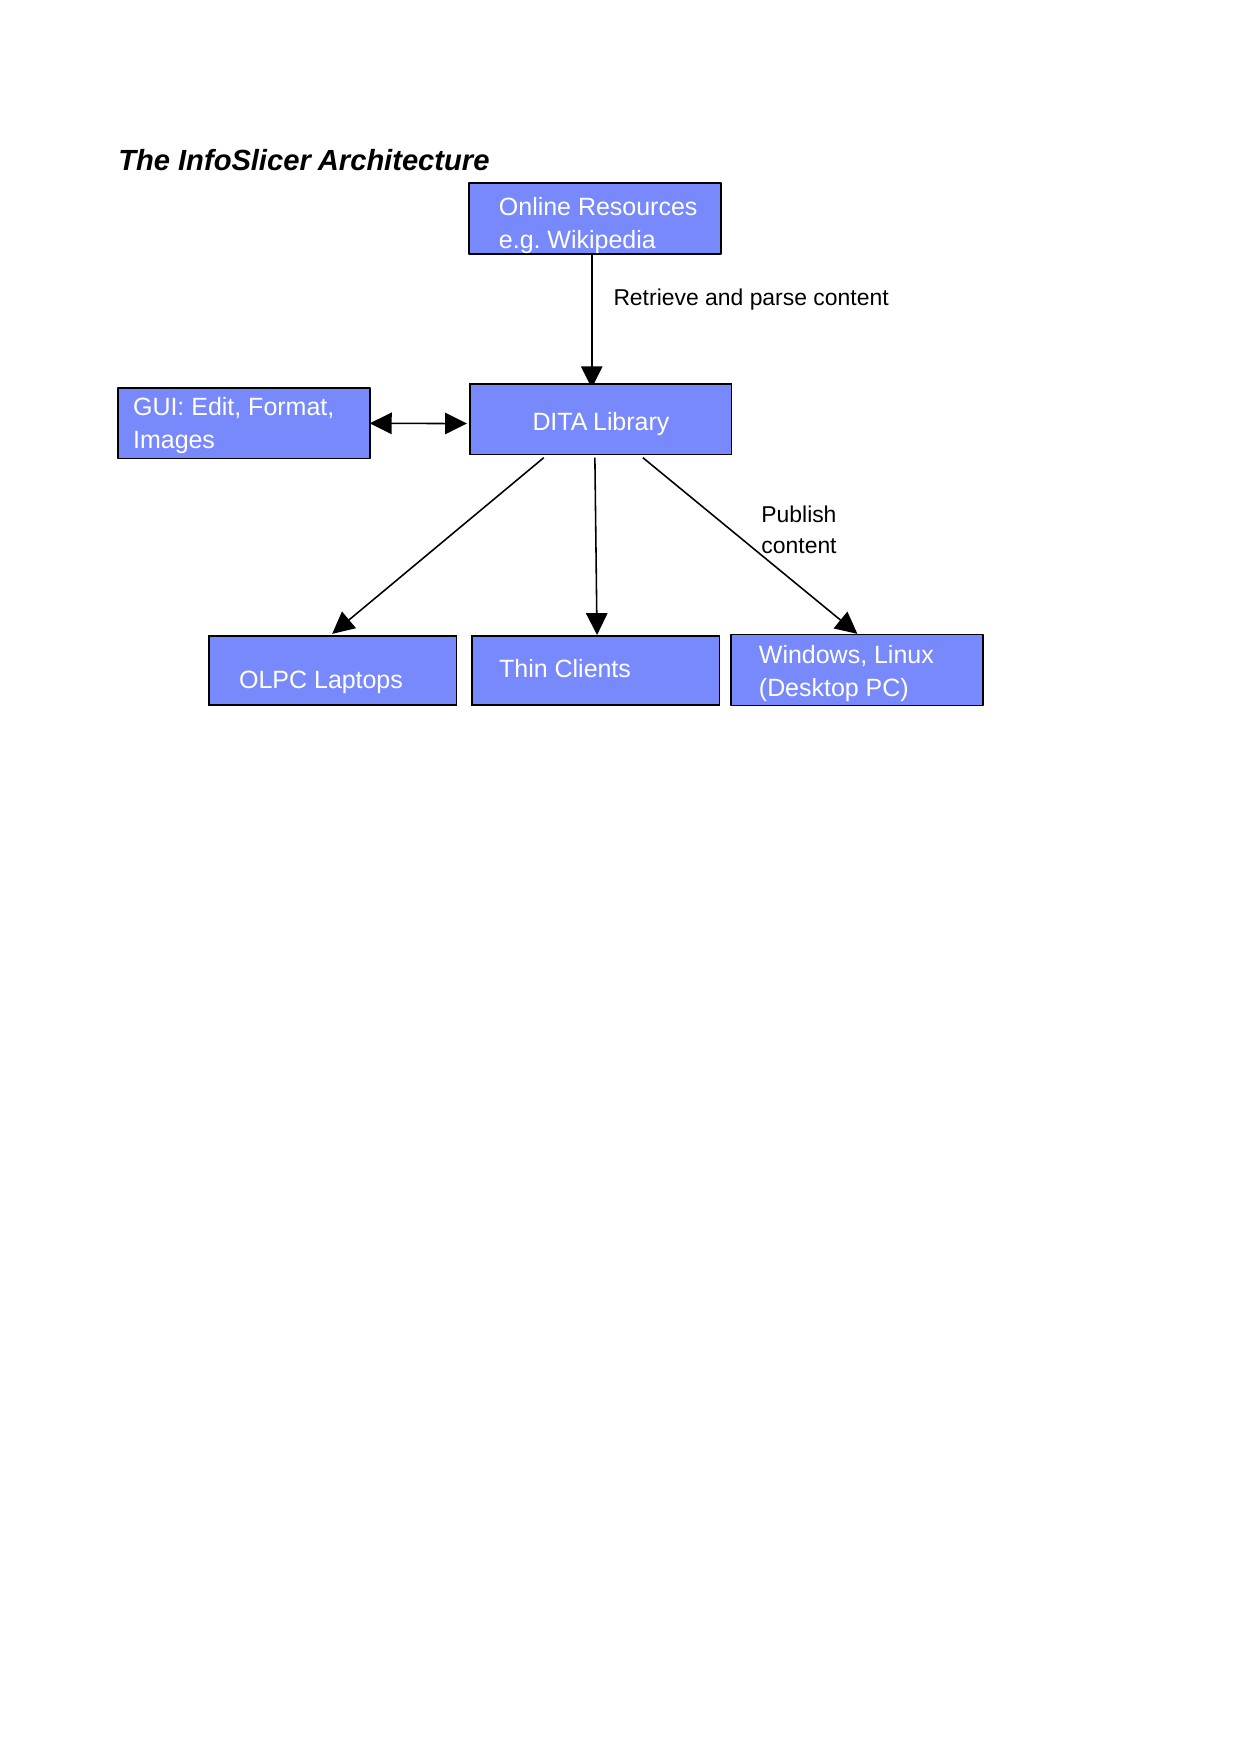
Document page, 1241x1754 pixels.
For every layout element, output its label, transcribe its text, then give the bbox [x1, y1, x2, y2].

subtitle The InfoSlicer Architecture [118, 143, 1122, 177]
